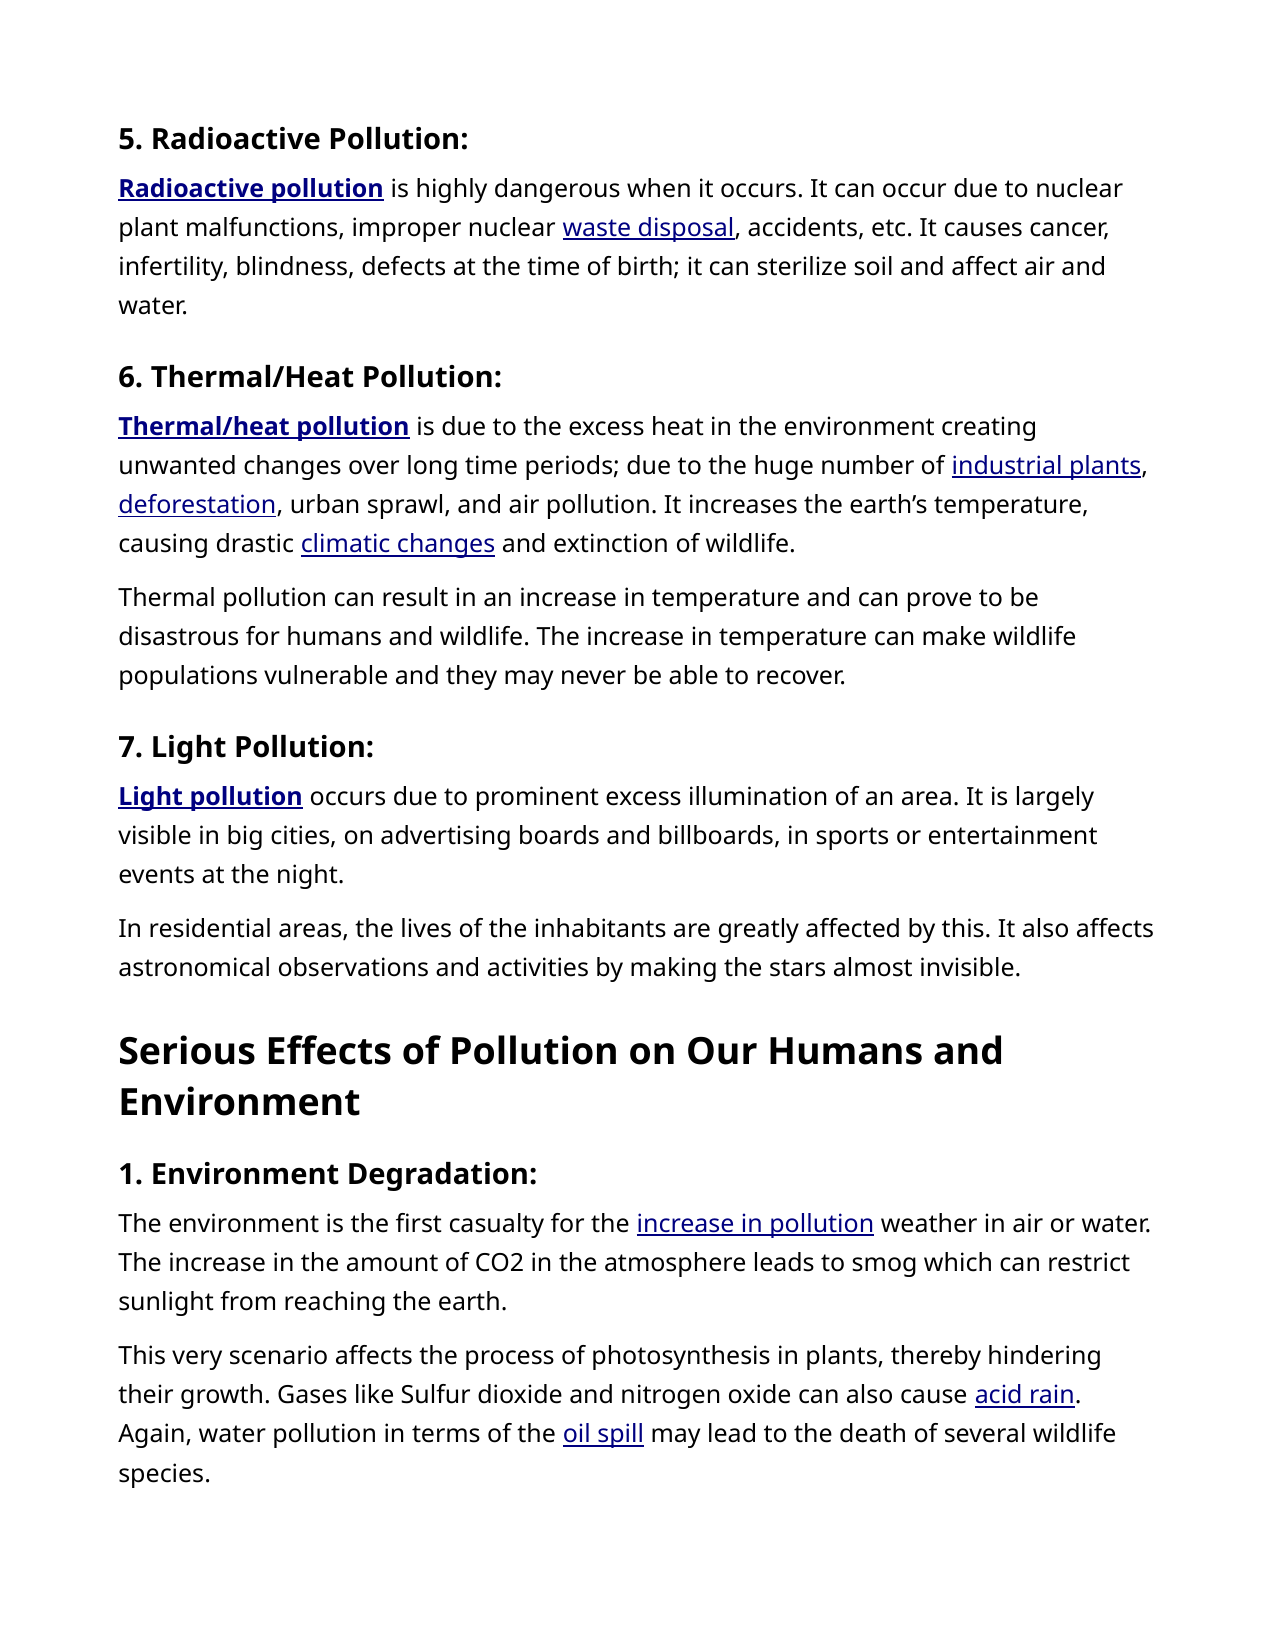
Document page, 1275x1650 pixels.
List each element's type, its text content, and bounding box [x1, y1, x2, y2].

subtitle 6. Thermal/Heat Pollution: [118, 356, 1157, 396]
text In residential areas, the lives of the inhabitants are greatly affected by this. It also affects astronomical observations and activities by making the stars almost invisible. [118, 911, 1157, 984]
text Radioactive pollution is highly dangerous when it occurs. It can occur due to nuclear plant malfunctions, improper nuclear waste disposal, accidents, etc. It causes cancer, infertility, blindness, defects at the time of birth; it can sterilize soil and affect air and water. [118, 170, 1157, 322]
subtitle 5. Radioactive Pollution: [118, 118, 1157, 158]
text This very scenario affects the process of photosynthesis in plants, thereby hindering their growth. Gases like Sulfur dioxide and nitrogen oxide can also cause acid rain. Again, water pollution in terms of the oil spill may lead to the death of several wildlife species. [118, 1338, 1157, 1489]
text Thermal/heat pollution is due to the excess heat in the environment creating unwanted changes over long time periods; due to the huge number of industrial plants, deforestation, urban sprawl, and air pollution. It increases the earth’s temperature, causing drastic climatic changes and extinction of wildlife. [118, 408, 1157, 560]
subtitle 1. Environment Degradation: [118, 1153, 1157, 1193]
text Thermal pollution can result in an increase in temperature and can prove to be disastrous for humans and wildlife. The increase in temperature can make wildlife populations vulnerable and they may never be able to recover. [118, 579, 1157, 692]
subtitle 7. Light Pollution: [118, 726, 1157, 766]
text Light pollution occurs due to prominent excess illumination of an area. It is largely visible in big cities, on advertising boards and billboards, in sports or entertainment events at the night. [118, 778, 1157, 891]
text The environment is the first casualty for the increase in pollution weather in air or water. The increase in the amount of CO2 in the atmosphere leads to smog which can restrict sunlight from reaching the earth. [118, 1206, 1157, 1318]
subtitle Serious Effects of Pollution on Our Humans and Environment [118, 1024, 1157, 1126]
